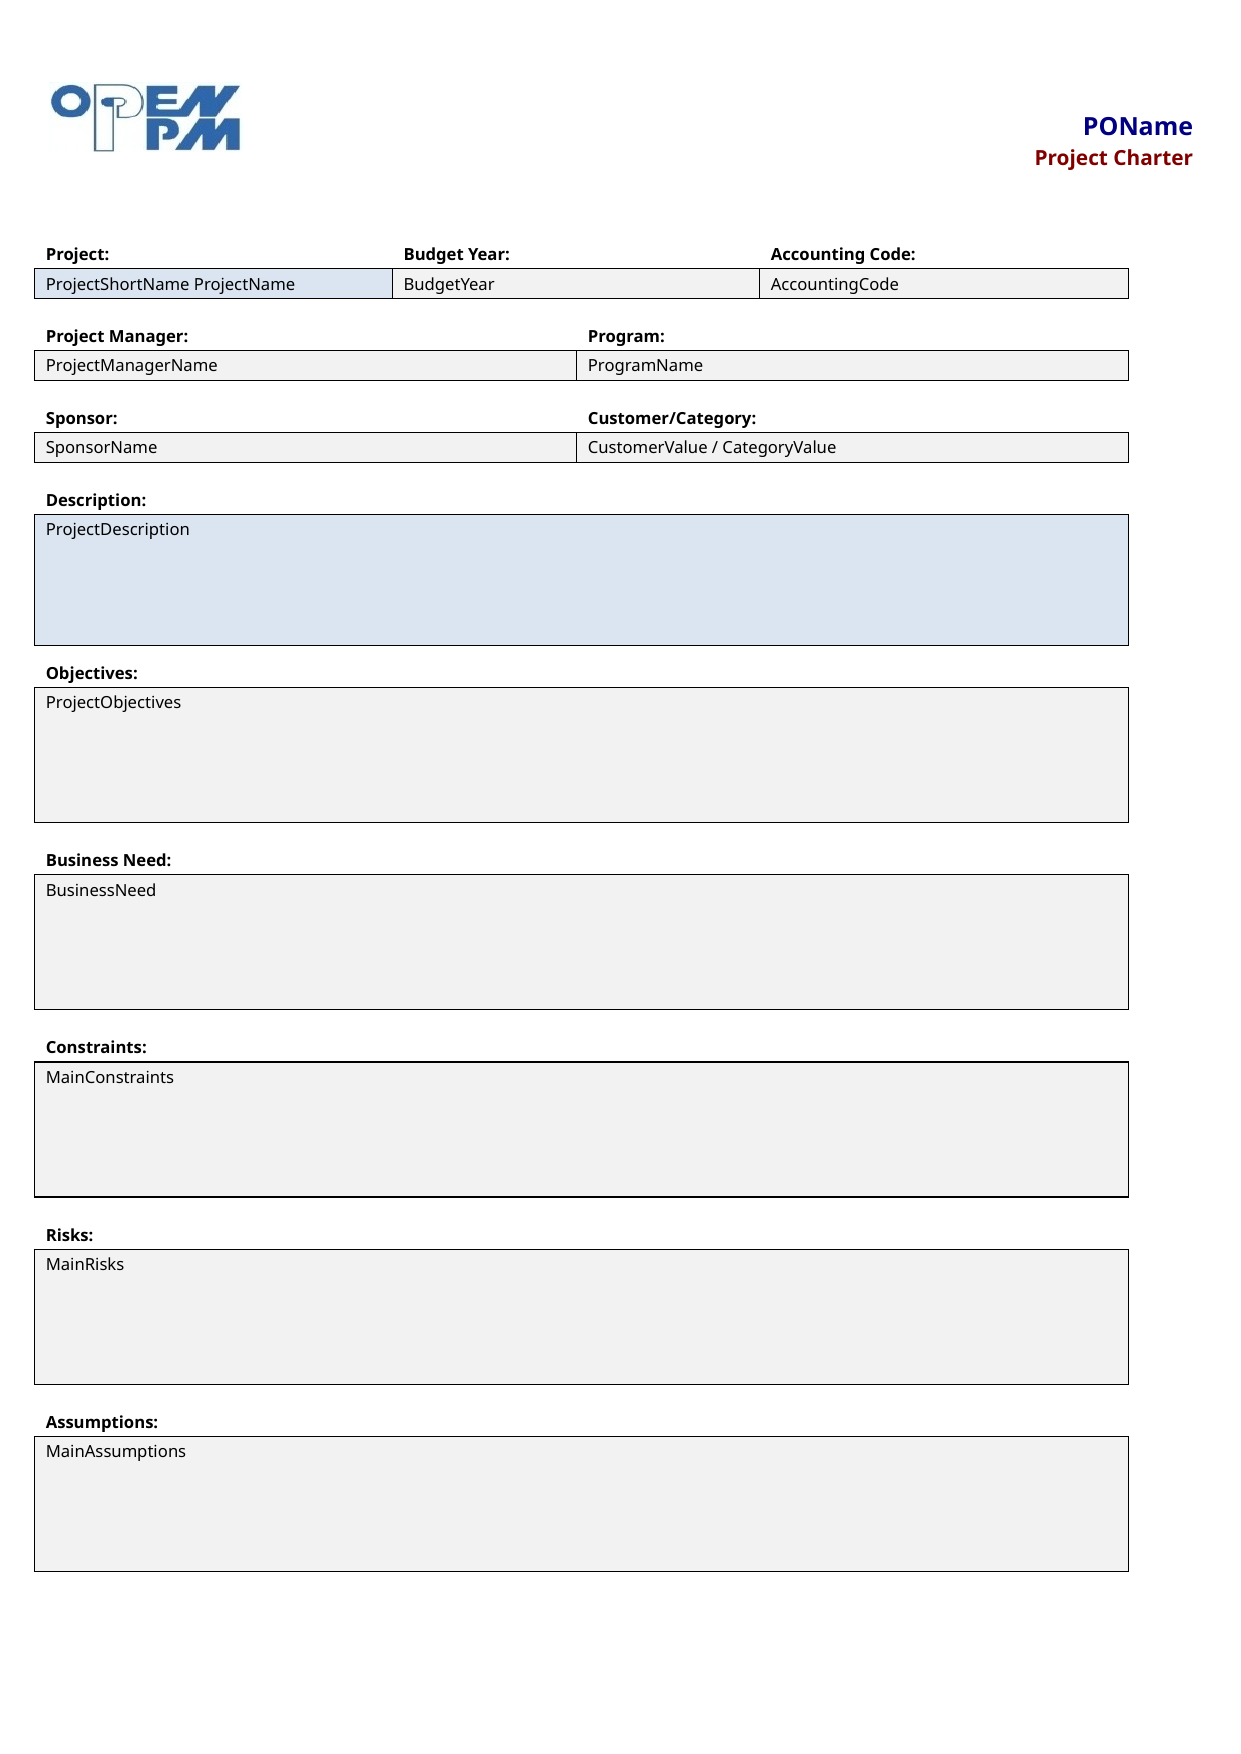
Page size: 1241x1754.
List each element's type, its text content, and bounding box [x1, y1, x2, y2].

table_cell ProjectManagerName [35, 351, 576, 380]
table_cell MainRisks [35, 1250, 1128, 1384]
table_header Budget Year: [392, 240, 759, 268]
table_cell MainAssumptions [35, 1437, 1128, 1571]
table_cell BusinessNeed [35, 875, 1128, 1009]
table_cell ProgramName [577, 351, 1128, 380]
table_cell Sponsor: [34, 381, 576, 432]
table_header Accounting Code: [759, 240, 1128, 268]
table_header Business Need: [34, 846, 1128, 874]
text POName Project Charter [35, 109, 1193, 172]
table_cell Project Manager: [34, 299, 576, 350]
table_cell ProjectShortName ProjectName [35, 269, 392, 298]
table_header Constraints: [34, 1033, 1128, 1061]
table_header Objectives: [34, 658, 1128, 687]
table_header Assumptions: [34, 1408, 1128, 1436]
table_cell ProjectDescription [35, 515, 1128, 645]
table_cell SponsorName [35, 433, 576, 462]
table_cell AccountingCode [760, 269, 1128, 298]
table_cell ProjectObjectives [35, 688, 1128, 822]
table_cell CustomerValue / CategoryValue [577, 433, 1128, 462]
table_cell Customer/Category: [576, 381, 1128, 432]
table_cell MainConstraints [35, 1063, 1128, 1196]
picture [49, 82, 243, 152]
table_header Project: [34, 240, 392, 268]
table_cell BudgetYear [393, 269, 759, 298]
table_cell Program: [576, 299, 1128, 350]
table_header Risks: [34, 1220, 1128, 1249]
table_header Description: [34, 485, 1128, 514]
